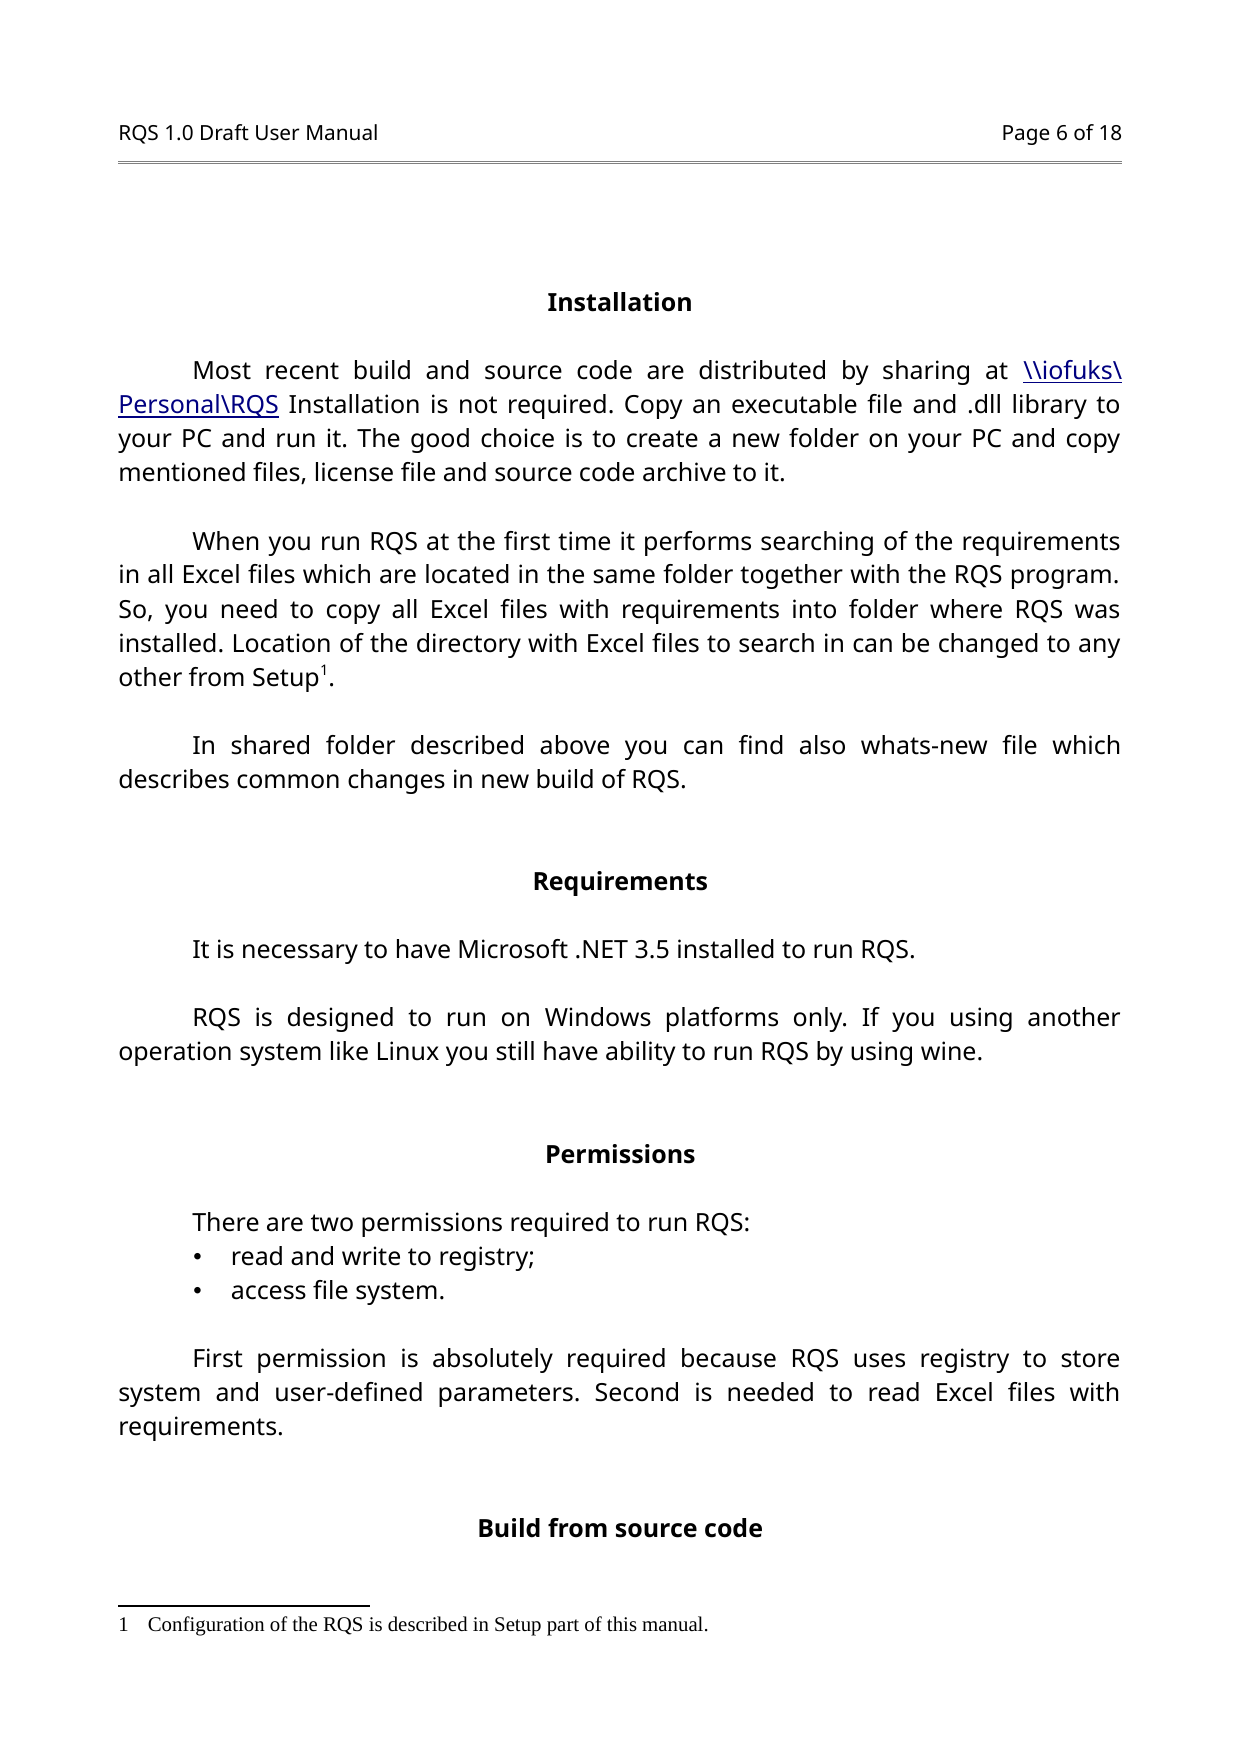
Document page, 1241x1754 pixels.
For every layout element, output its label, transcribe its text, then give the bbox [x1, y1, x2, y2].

text In shared folder described above you can find also whats-new file which describes common changes in new build of RQS. [118, 727, 1122, 796]
text When you run RQS at the first time it performs searching of the requirements in all Excel files which are located in the same folder together with the RQS program. So, you need to copy all Excel files with requirements into folder where RQS was installed. Location of the directory with Excel files to search in can be changed to any other from Setup. [118, 523, 1122, 693]
text Configuration of the RQS is described in Setup part of this manual. [118, 1612, 1122, 1636]
text Installation [118, 285, 1122, 319]
text First permission is absolutely required because RQS uses registry to store system and user-defined parameters. Second is needed to read Excel files with requirements. [118, 1341, 1122, 1443]
text Build from source code [118, 1511, 1122, 1545]
text Most recent build and source code are distributed by sharing at \\iofuks\Personal\RQS Installation is not required. Copy an executable file and .dll library to your PC and run it. The good choice is to create a new folder on your PC and copy mentioned files, license file and source code archive to it. [118, 353, 1122, 489]
text Permissions [118, 1136, 1122, 1170]
text There are two permissions required to run RQS: [118, 1204, 1122, 1238]
text Requirements [118, 864, 1122, 898]
text RQS is designed to run on Windows platforms only. If you using another operation system like Linux you still have ability to run RQS by using wine. [118, 1000, 1122, 1068]
list read and write to registry; [193, 1238, 1122, 1272]
list access file system. [193, 1272, 1122, 1307]
text It is necessary to have Microsoft .NET 3.5 installed to run RQS. [118, 932, 1122, 966]
